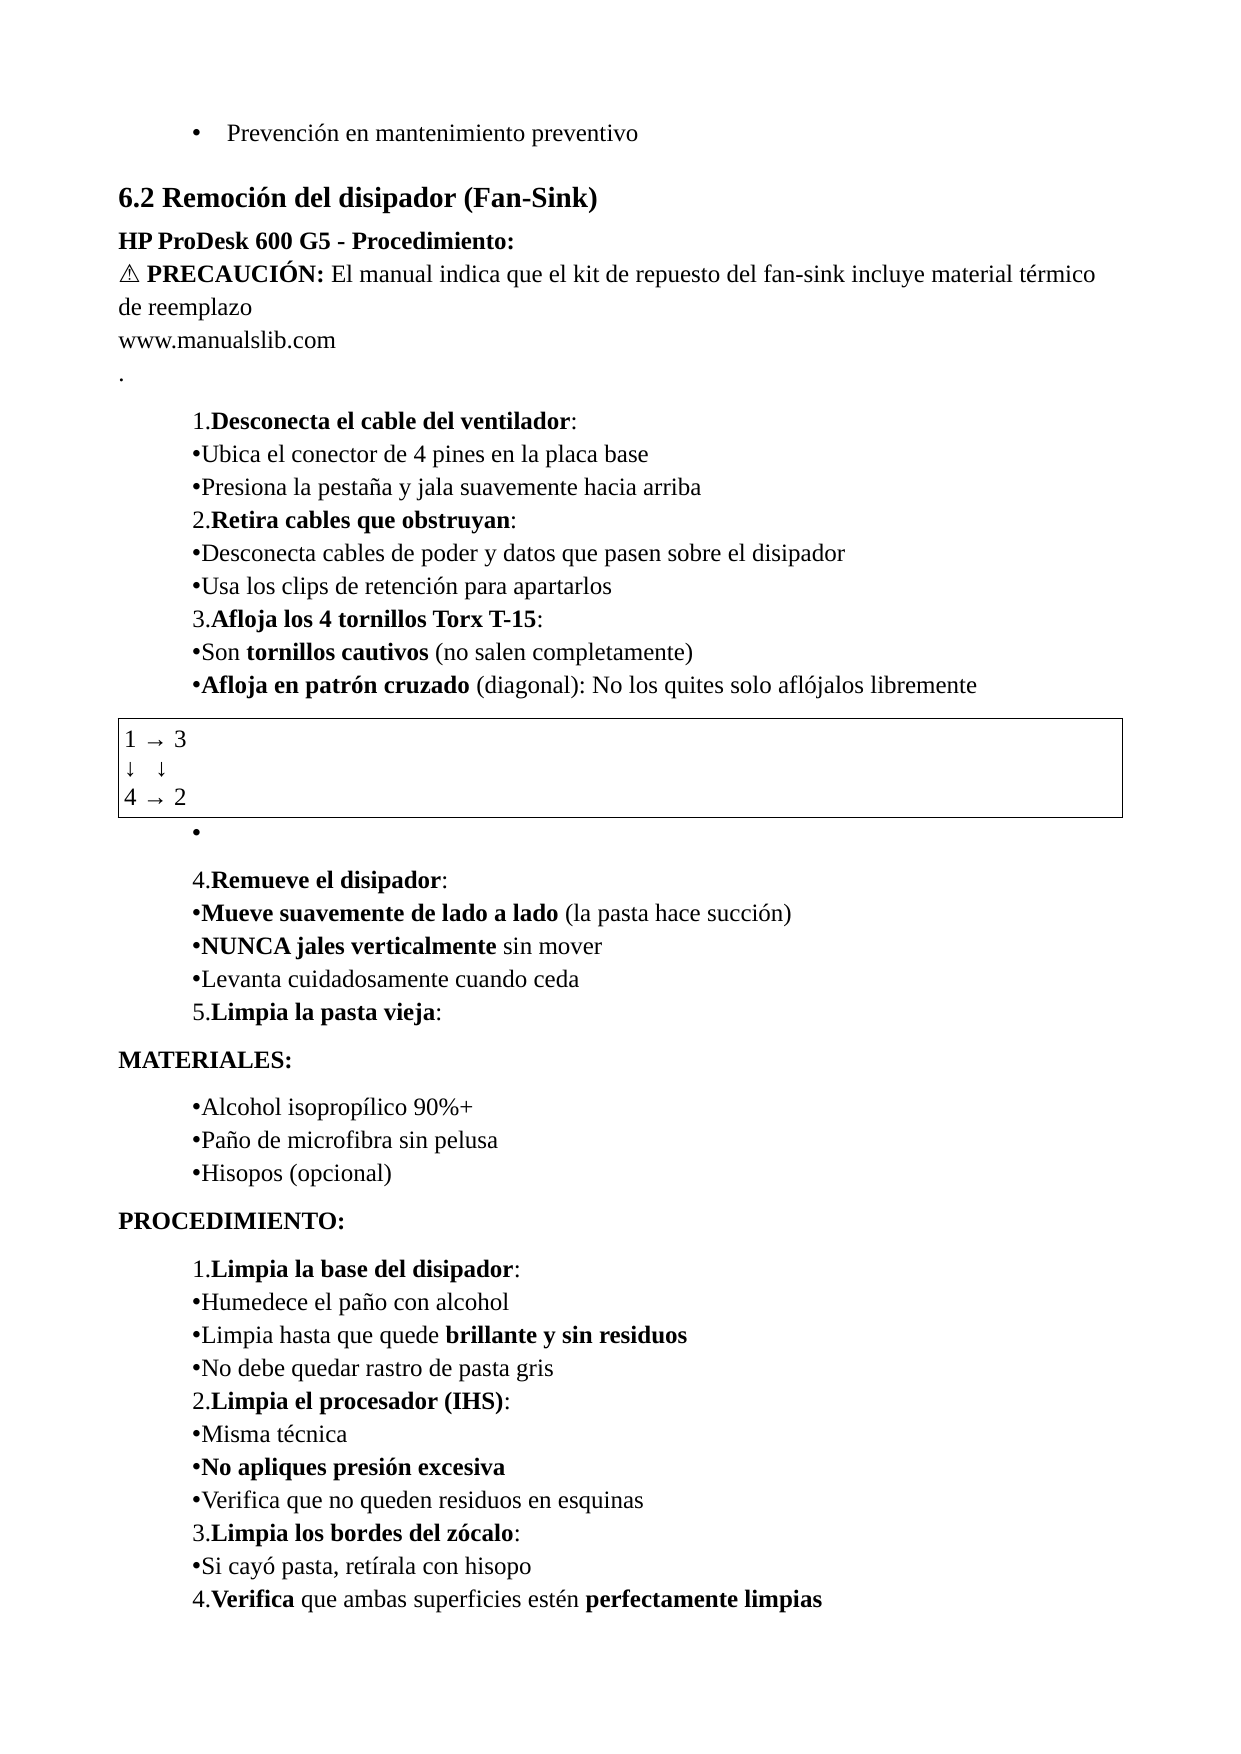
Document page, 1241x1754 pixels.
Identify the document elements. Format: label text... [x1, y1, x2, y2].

list Verifica que no queden residuos en esquinas [118, 1485, 1122, 1514]
list Limpia el procesador (IHS): [118, 1386, 1122, 1414]
text . [118, 358, 1122, 387]
list Paño de microfibra sin pelusa [118, 1126, 1122, 1154]
list Limpia la pasta vieja: [118, 997, 1122, 1026]
list Misma técnica [118, 1419, 1122, 1448]
text ⚠️ PRECAUCIÓN: El manual indica que el kit de repuesto del fan-sink incluye material térmico de reemplazo [118, 259, 1122, 321]
list Remueve el disipador: [118, 865, 1122, 894]
list Mueve suavemente de lado a lado (la pasta hace succión) [118, 898, 1122, 927]
list Desconecta el cable del ventilador: [118, 406, 1122, 435]
list Limpia hasta que quede brillante y sin residuos [118, 1320, 1122, 1348]
list Limpia la base del disipador: [118, 1254, 1122, 1282]
list Hisopos (opcional) [118, 1158, 1122, 1187]
list NUNCA jales verticalmente sin mover [118, 931, 1122, 960]
list No debe quedar rastro de pasta gris [118, 1353, 1122, 1382]
text PROCEDIMIENTO: [118, 1206, 1122, 1235]
list Retira cables que obstruyan: [118, 505, 1122, 534]
list Si cayó pasta, retírala con hisopo [118, 1551, 1122, 1580]
list Son tornillos cautivos (no salen completamente) [118, 637, 1122, 666]
list No apliques presión excesiva [118, 1452, 1122, 1481]
list Ubica el conector de 4 pines en la placa base [118, 439, 1122, 468]
text HP ProDesk 600 G5 - Procedimiento: [118, 226, 1122, 255]
list Usa los clips de retención para apartarlos [118, 571, 1122, 600]
text www.manualslib.com [118, 325, 1122, 354]
text MATERIALES: [118, 1045, 1122, 1074]
list Verifica que ambas superficies estén perfectamente limpias [118, 1584, 1122, 1613]
list Afloja los 4 tornillos Torx T-15: [118, 604, 1122, 633]
list Limpia los bordes del zócalo: [118, 1518, 1122, 1547]
subtitle 6.2 Remoción del disipador (Fan-Sink) [118, 180, 1122, 214]
list Humedece el paño con alcohol [118, 1287, 1122, 1316]
list Alcohol isopropílico 90%+ [118, 1092, 1122, 1121]
list ✅ Prevención en mantenimiento preventivo [118, 118, 1122, 147]
list Afloja en patrón cruzado (diagonal): No los quites solo aflójalos libremente [118, 670, 1122, 699]
table_header 1 → 3 ↓ ↓ 4 → 2 [119, 719, 1122, 817]
list Levanta cuidadosamente cuando ceda [118, 964, 1122, 993]
list Presiona la pestaña y jala suavemente hacia arriba [118, 472, 1122, 501]
list Desconecta cables de poder y datos que pasen sobre el disipador [118, 538, 1122, 567]
